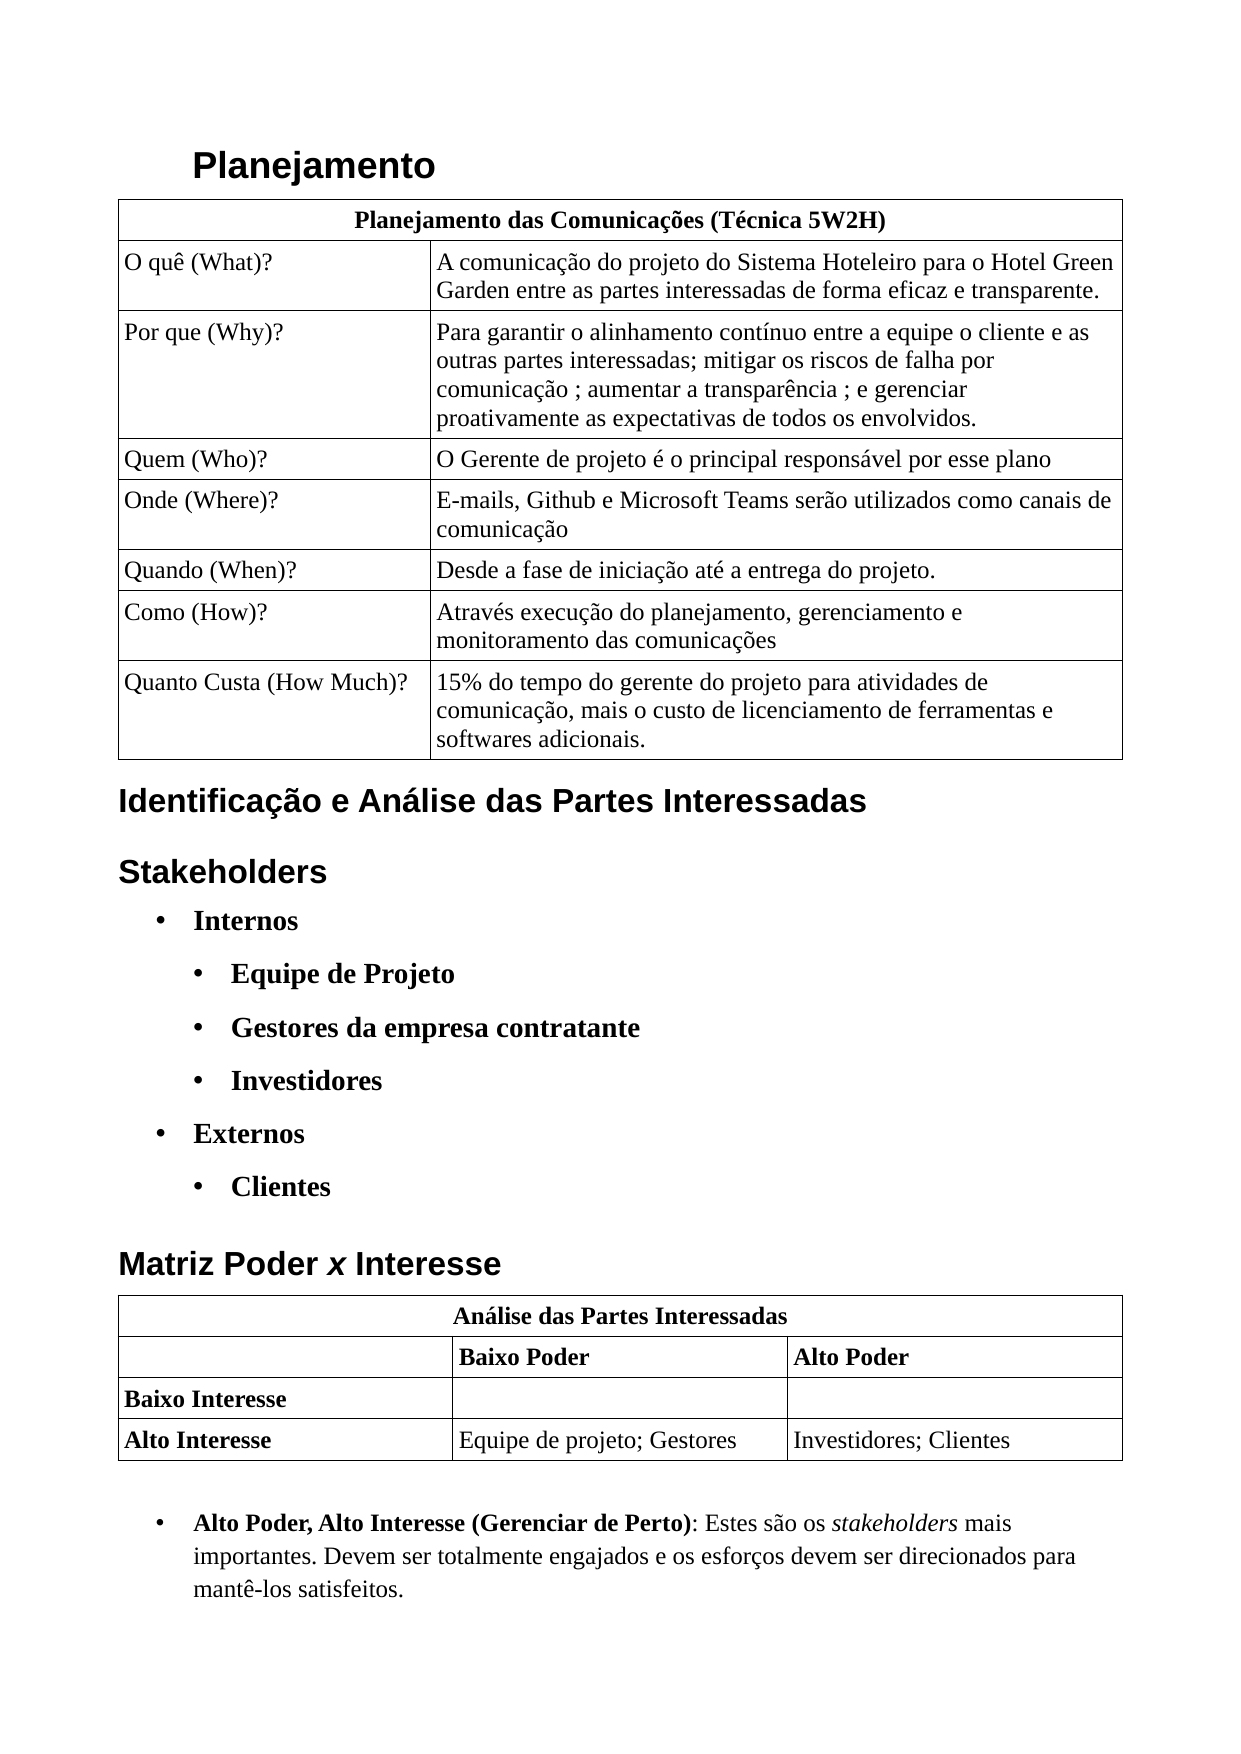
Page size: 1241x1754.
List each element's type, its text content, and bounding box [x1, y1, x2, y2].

subtitle Matriz Poder x Interesse [118, 1243, 1122, 1282]
table_cell A comunicação do projeto do Sistema Hoteleiro para o Hotel Green Garden entre as partes interessadas de forma eficaz e transparente. [431, 241, 1122, 310]
table_cell O Gerente de projeto é o principal responsável por esse plano [431, 439, 1122, 479]
subtitle Planejamento [118, 143, 1122, 186]
table_cell Para garantir o alinhamento contínuo entre a equipe o cliente e as outras partes interessadas; mitigar os riscos de falha por comunicação ; aumentar a transparência ; e gerenciar proativamente as expectativas de todos os envolvidos. [431, 311, 1122, 437]
subtitle Stakeholders [118, 852, 1122, 891]
table_cell Quanto Custa (How Much)? [119, 661, 430, 759]
table_cell Baixo Poder [453, 1337, 787, 1377]
table_cell O quê (What)? [119, 241, 430, 310]
table_cell 15% do tempo do gerente do projeto para atividades de comunicação, mais o custo de licenciamento de ferramentas e softwares adicionais. [431, 661, 1122, 759]
subtitle Identificação e Análise das Partes Interessadas [118, 781, 1122, 819]
table_cell Através execução do planejamento, gerenciamento e monitoramento das comunicações [431, 591, 1122, 660]
table_cell Alto Interesse [119, 1419, 452, 1459]
table_cell Onde (Where)? [119, 480, 430, 549]
table_cell [453, 1378, 787, 1418]
list Investidores [193, 1063, 1122, 1097]
table_cell [119, 1337, 452, 1377]
list Externos [156, 1116, 1122, 1150]
table_cell E-mails, Github e Microsoft Teams serão utilizados como canais de comunicação [431, 480, 1122, 549]
table_header Planejamento das Comunicações (Técnica 5W2H) [119, 200, 1122, 240]
table_cell Como (How)? [119, 591, 430, 660]
list Clientes [193, 1169, 1122, 1203]
list Internos [156, 903, 1122, 937]
table_cell Investidores; Clientes [788, 1419, 1122, 1459]
table_cell [788, 1378, 1122, 1418]
table_cell Quando (When)? [119, 550, 430, 590]
list Equipe de Projeto [193, 957, 1122, 990]
table_cell Desde a fase de iniciação até a entrega do projeto. [431, 550, 1122, 590]
list Gestores da empresa contratante [193, 1010, 1122, 1043]
table_cell Quem (Who)? [119, 439, 430, 479]
list Alto Poder, Alto Interesse (Gerenciar de Perto): Estes são os stakeholders mais importantes. Devem ser totalmente engajados e os esforços devem ser direcionados para mantê-los satisfeitos. [156, 1508, 1122, 1603]
table_cell Por que (Why)? [119, 311, 430, 437]
table_cell Alto Poder [788, 1337, 1122, 1377]
table_cell Baixo Interesse [119, 1378, 452, 1418]
table_header Análise das Partes Interessadas [119, 1296, 1122, 1336]
table_cell Equipe de projeto; Gestores [453, 1419, 787, 1459]
